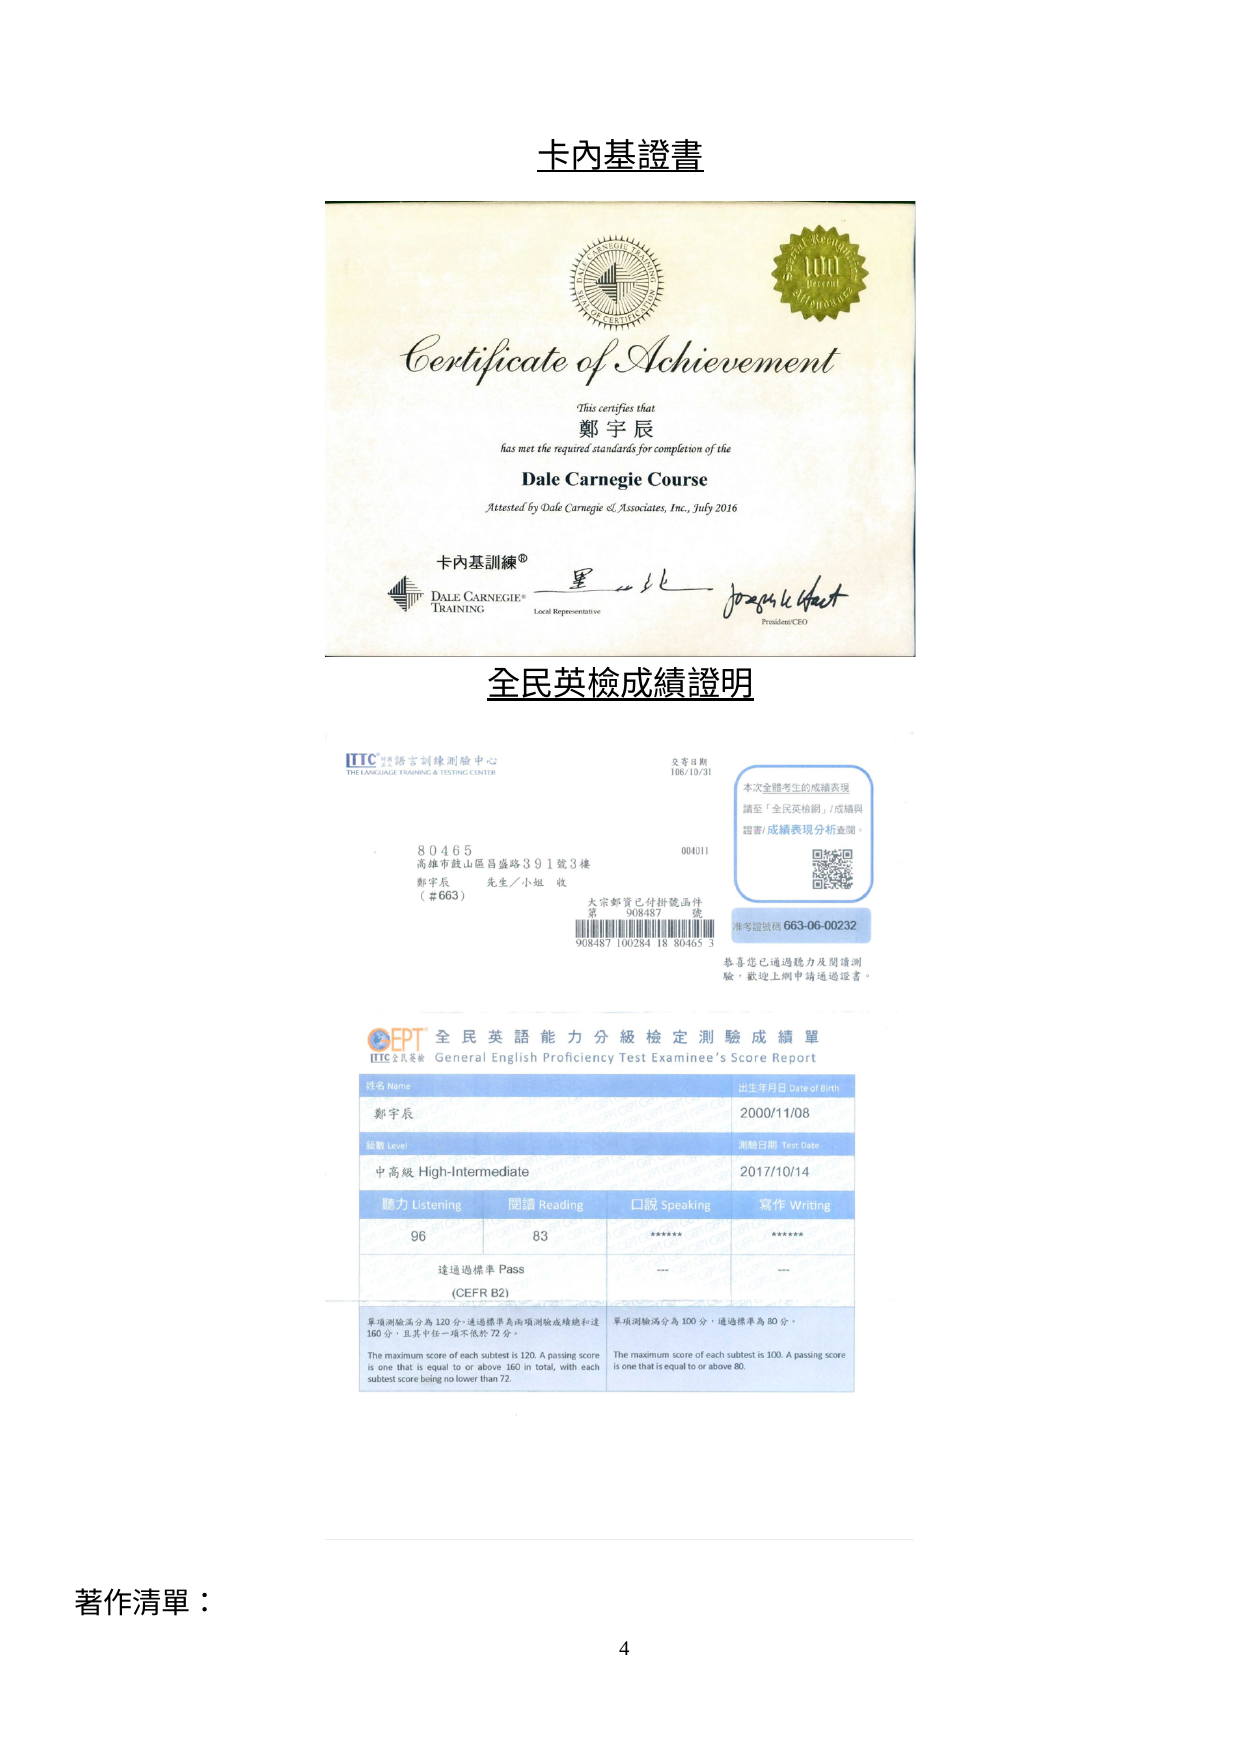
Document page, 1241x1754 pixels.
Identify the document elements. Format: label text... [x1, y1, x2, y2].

text 卡內基證書 [118, 128, 1122, 177]
text 全民英檢成績證明 [118, 657, 1122, 705]
text 著作清單： [74, 1579, 1122, 1621]
